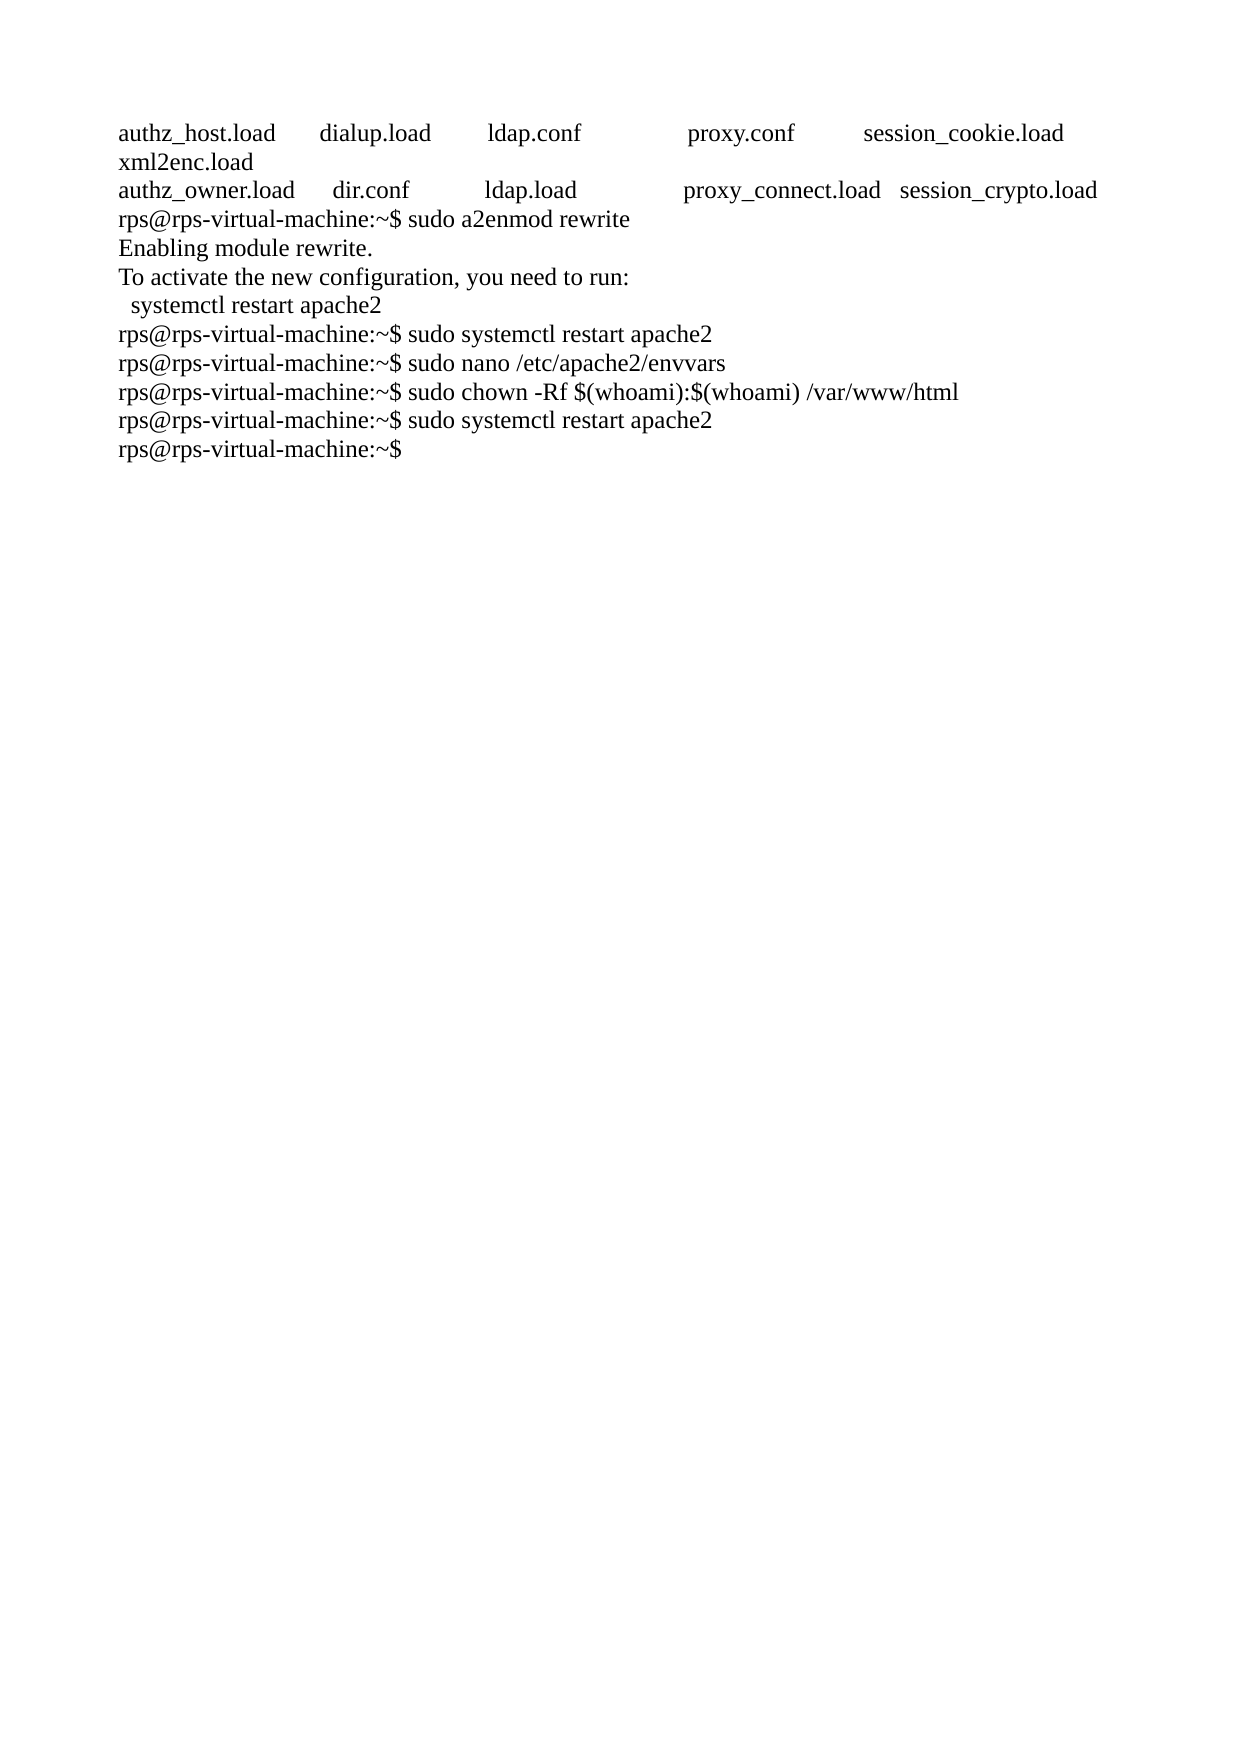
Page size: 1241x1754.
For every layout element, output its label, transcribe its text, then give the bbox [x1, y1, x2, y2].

text rps@rps-virtual-machine:~$ [118, 434, 1122, 463]
text rps@rps-virtual-machine:~$ sudo systemctl restart apache2 [118, 406, 1122, 434]
text authz_host.load dialup.load ldap.conf proxy.conf session_cookie.load xml2enc.load [118, 118, 1122, 176]
text authz_owner.load dir.conf ldap.load proxy_connect.load session_crypto.load [118, 176, 1122, 204]
text To activate the new configuration, you need to run: [118, 262, 1122, 291]
text rps@rps-virtual-machine:~$ sudo systemctl restart apache2 [118, 319, 1122, 348]
text Enabling module rewrite. [118, 233, 1122, 262]
text systemctl restart apache2 [118, 291, 1122, 319]
text rps@rps-virtual-machine:~$ sudo a2enmod rewrite [118, 204, 1122, 233]
text rps@rps-virtual-machine:~$ sudo chown -Rf $(whoami):$(whoami) /var/www/html [118, 377, 1122, 406]
text rps@rps-virtual-machine:~$ sudo nano /etc/apache2/envvars [118, 348, 1122, 377]
